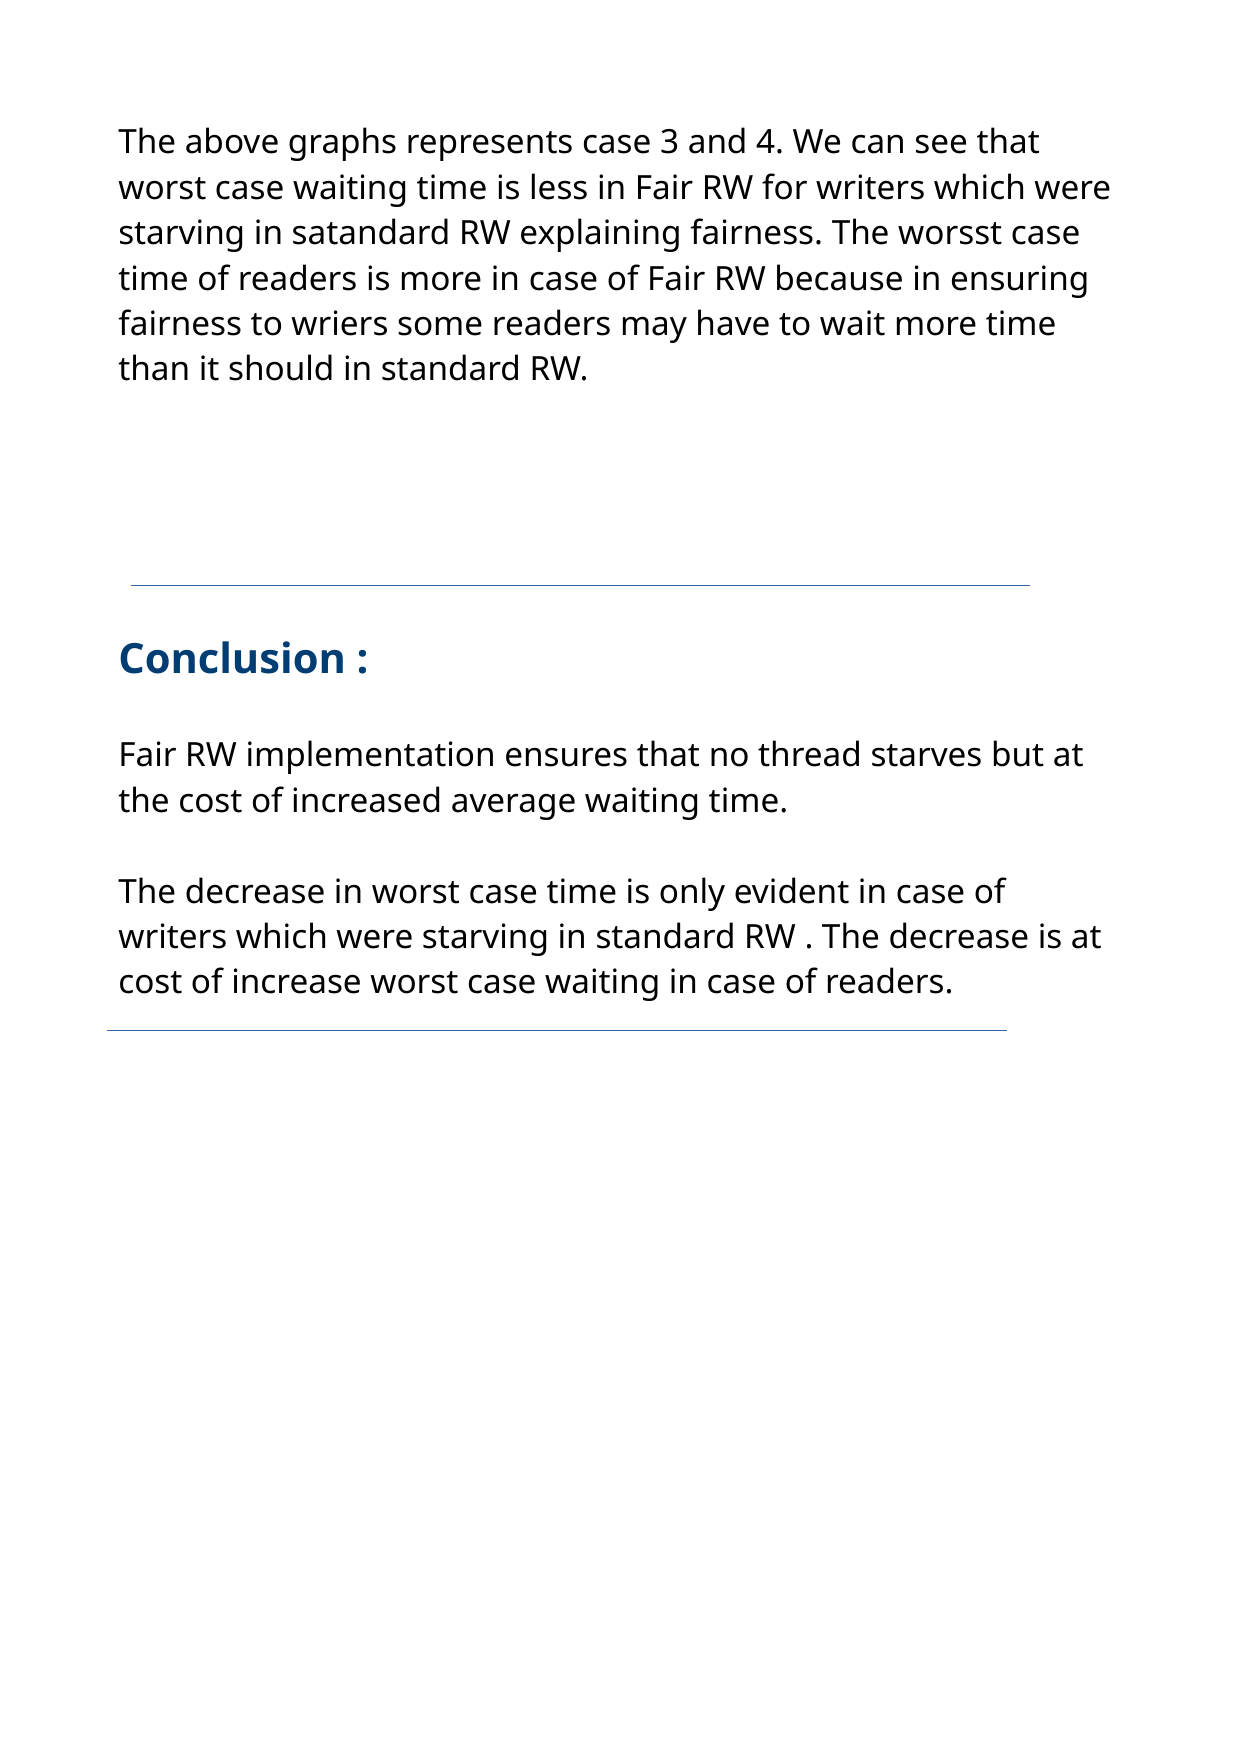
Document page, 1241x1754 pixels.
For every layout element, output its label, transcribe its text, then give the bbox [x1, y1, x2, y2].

text The above graphs represents case 3 and 4. We can see that worst case waiting time is less in Fair RW for writers which were starving in satandard RW explaining fairness. The worsst case time of readers is more in case of Fair RW because in ensuring fairness to wriers some readers may have to wait more time than it should in standard RW. [118, 118, 1122, 391]
text Fair RW implementation ensures that no thread starves but at the cost of increased average waiting time. [118, 731, 1122, 822]
text The decrease in worst case time is only evident in case of writers which were starving in standard RW . The decrease is at cost of increase worst case waiting in case of readers. [118, 867, 1122, 1004]
text Conclusion : [118, 629, 1122, 686]
